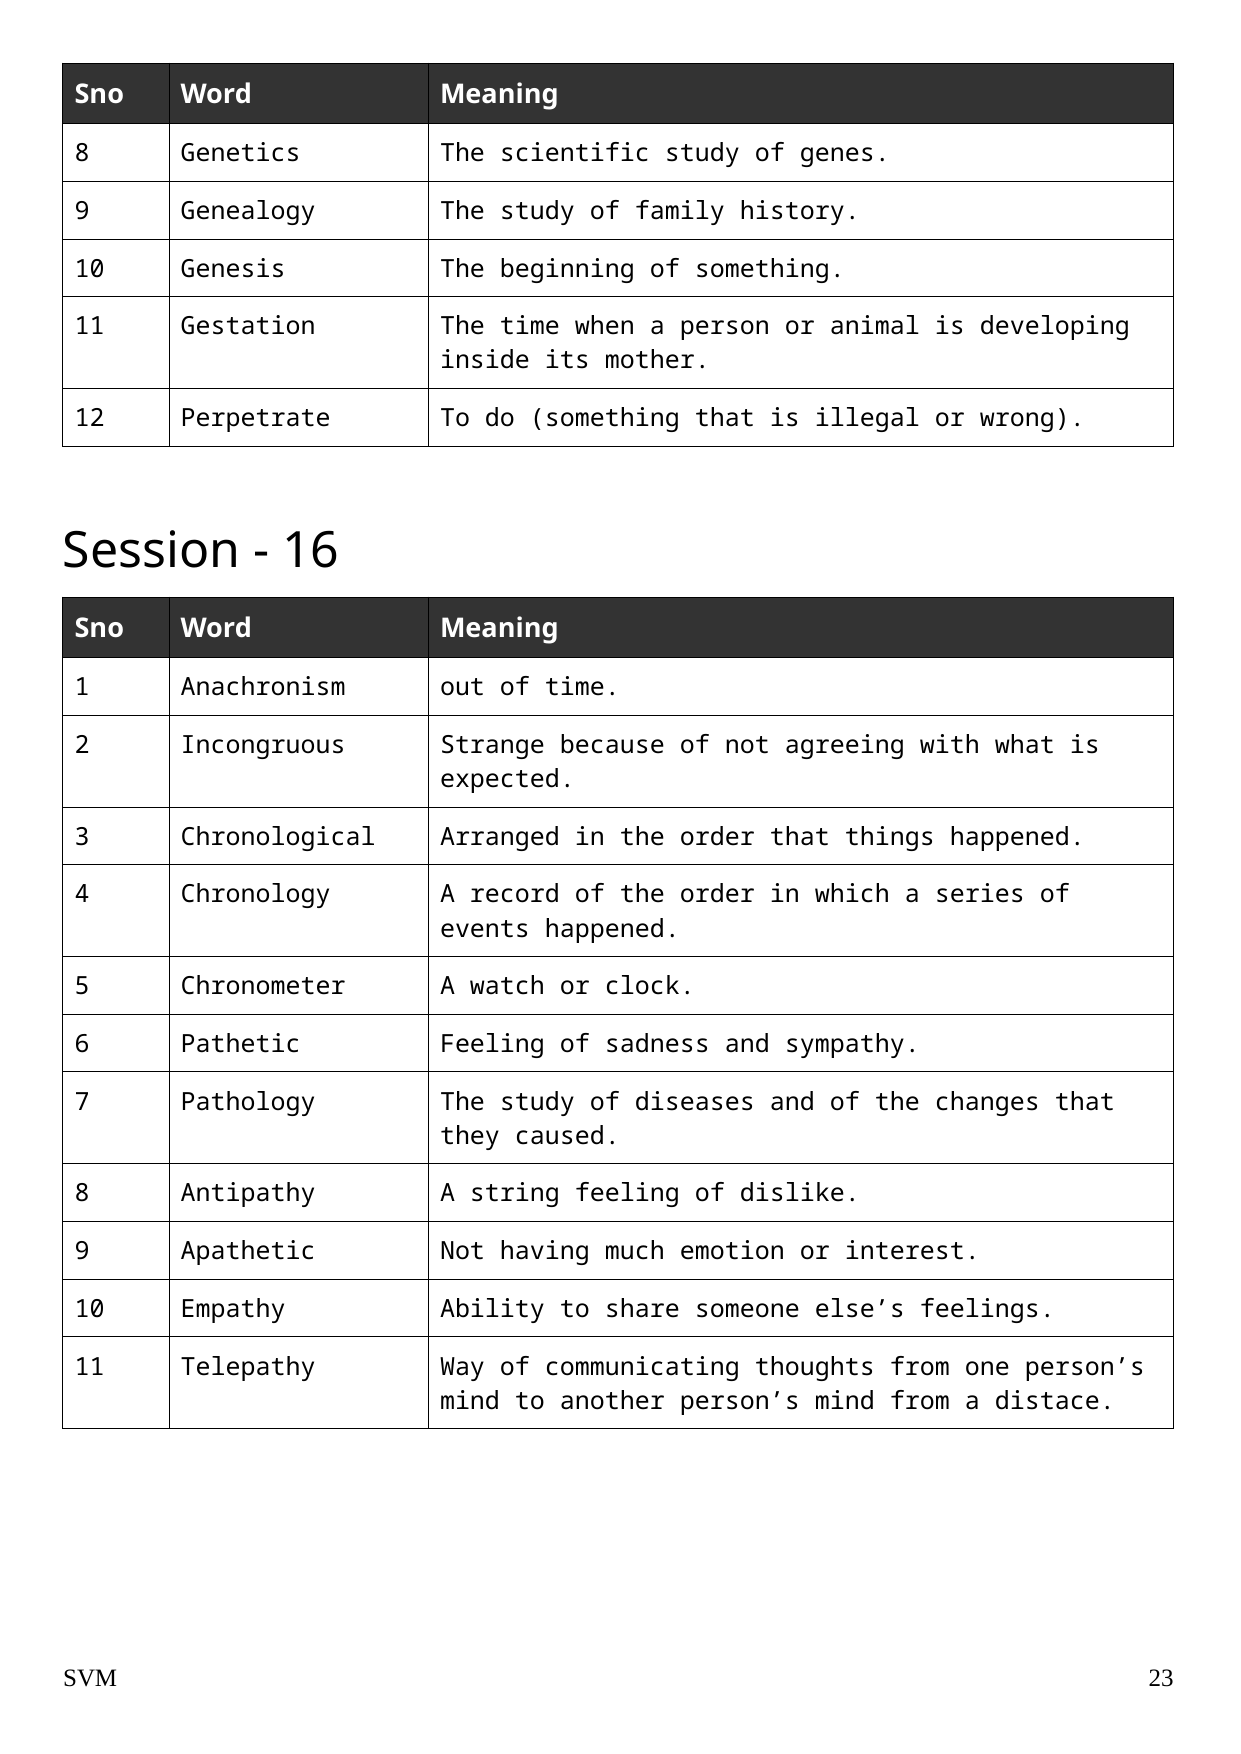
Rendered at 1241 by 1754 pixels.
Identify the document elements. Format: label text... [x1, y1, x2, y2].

table_cell A watch or clock. [429, 957, 1173, 1014]
table_cell Way of communicating thoughts from one person’s mind to another person’s mind from a distace. [429, 1337, 1173, 1428]
table_cell 2 [63, 716, 169, 807]
table_cell Genealogy [170, 182, 428, 238]
table_cell Gestation [170, 297, 428, 388]
table_cell 7 [63, 1072, 169, 1163]
table_cell A string feeling of dislike. [429, 1164, 1173, 1221]
table_cell Pathetic [170, 1015, 428, 1071]
table_cell Feeling of sadness and sympathy. [429, 1015, 1173, 1071]
table_cell The beginning of something. [429, 240, 1173, 296]
table_cell Pathology [170, 1072, 428, 1163]
table_cell Empathy [170, 1280, 428, 1336]
table_cell The study of diseases and of the changes that they caused. [429, 1072, 1173, 1163]
table_cell out of time. [429, 658, 1173, 715]
table_header Word [170, 598, 428, 657]
table_cell 11 [63, 297, 169, 388]
table_cell The scientific study of genes. [429, 124, 1173, 181]
table_cell Chronological [170, 808, 428, 864]
table_header Word [170, 64, 428, 123]
table_cell 4 [63, 865, 169, 956]
table_cell Anachronism [170, 658, 428, 715]
table_cell 9 [63, 182, 169, 238]
table_cell Antipathy [170, 1164, 428, 1221]
table_cell 8 [63, 1164, 169, 1221]
table_cell Arranged in the order that things happened. [429, 808, 1173, 864]
table_cell Not having much emotion or interest. [429, 1222, 1173, 1279]
table_cell Strange because of not agreeing with what is expected. [429, 716, 1173, 807]
table_cell Ability to share someone else’s feelings. [429, 1280, 1173, 1336]
table_cell Genetics [170, 124, 428, 181]
table_header Sno [63, 598, 169, 657]
table_cell 12 [63, 389, 169, 446]
table_cell Chronometer [170, 957, 428, 1014]
table_cell Telepathy [170, 1337, 428, 1428]
table_cell 1 [63, 658, 169, 715]
table_cell The time when a person or animal is developing inside its mother. [429, 297, 1173, 388]
table_cell A record of the order in which a series of events happened. [429, 865, 1173, 956]
table_cell 5 [63, 957, 169, 1014]
table_header Meaning [429, 598, 1173, 657]
table_cell The study of family history. [429, 182, 1173, 238]
table_header Sno [63, 64, 169, 123]
table_cell 3 [63, 808, 169, 864]
table_cell Genesis [170, 240, 428, 296]
table_cell 10 [63, 1280, 169, 1336]
table_cell Apathetic [170, 1222, 428, 1279]
text Session - 16 [62, 514, 1173, 582]
table_cell 9 [63, 1222, 169, 1279]
table_cell 8 [63, 124, 169, 181]
table_cell 10 [63, 240, 169, 296]
table_cell To do (something that is illegal or wrong). [429, 389, 1173, 446]
table_cell Chronology [170, 865, 428, 956]
table_cell Incongruous [170, 716, 428, 807]
table_header Meaning [429, 64, 1173, 123]
table_cell 11 [63, 1337, 169, 1428]
table_cell 6 [63, 1015, 169, 1071]
table_cell Perpetrate [170, 389, 428, 446]
